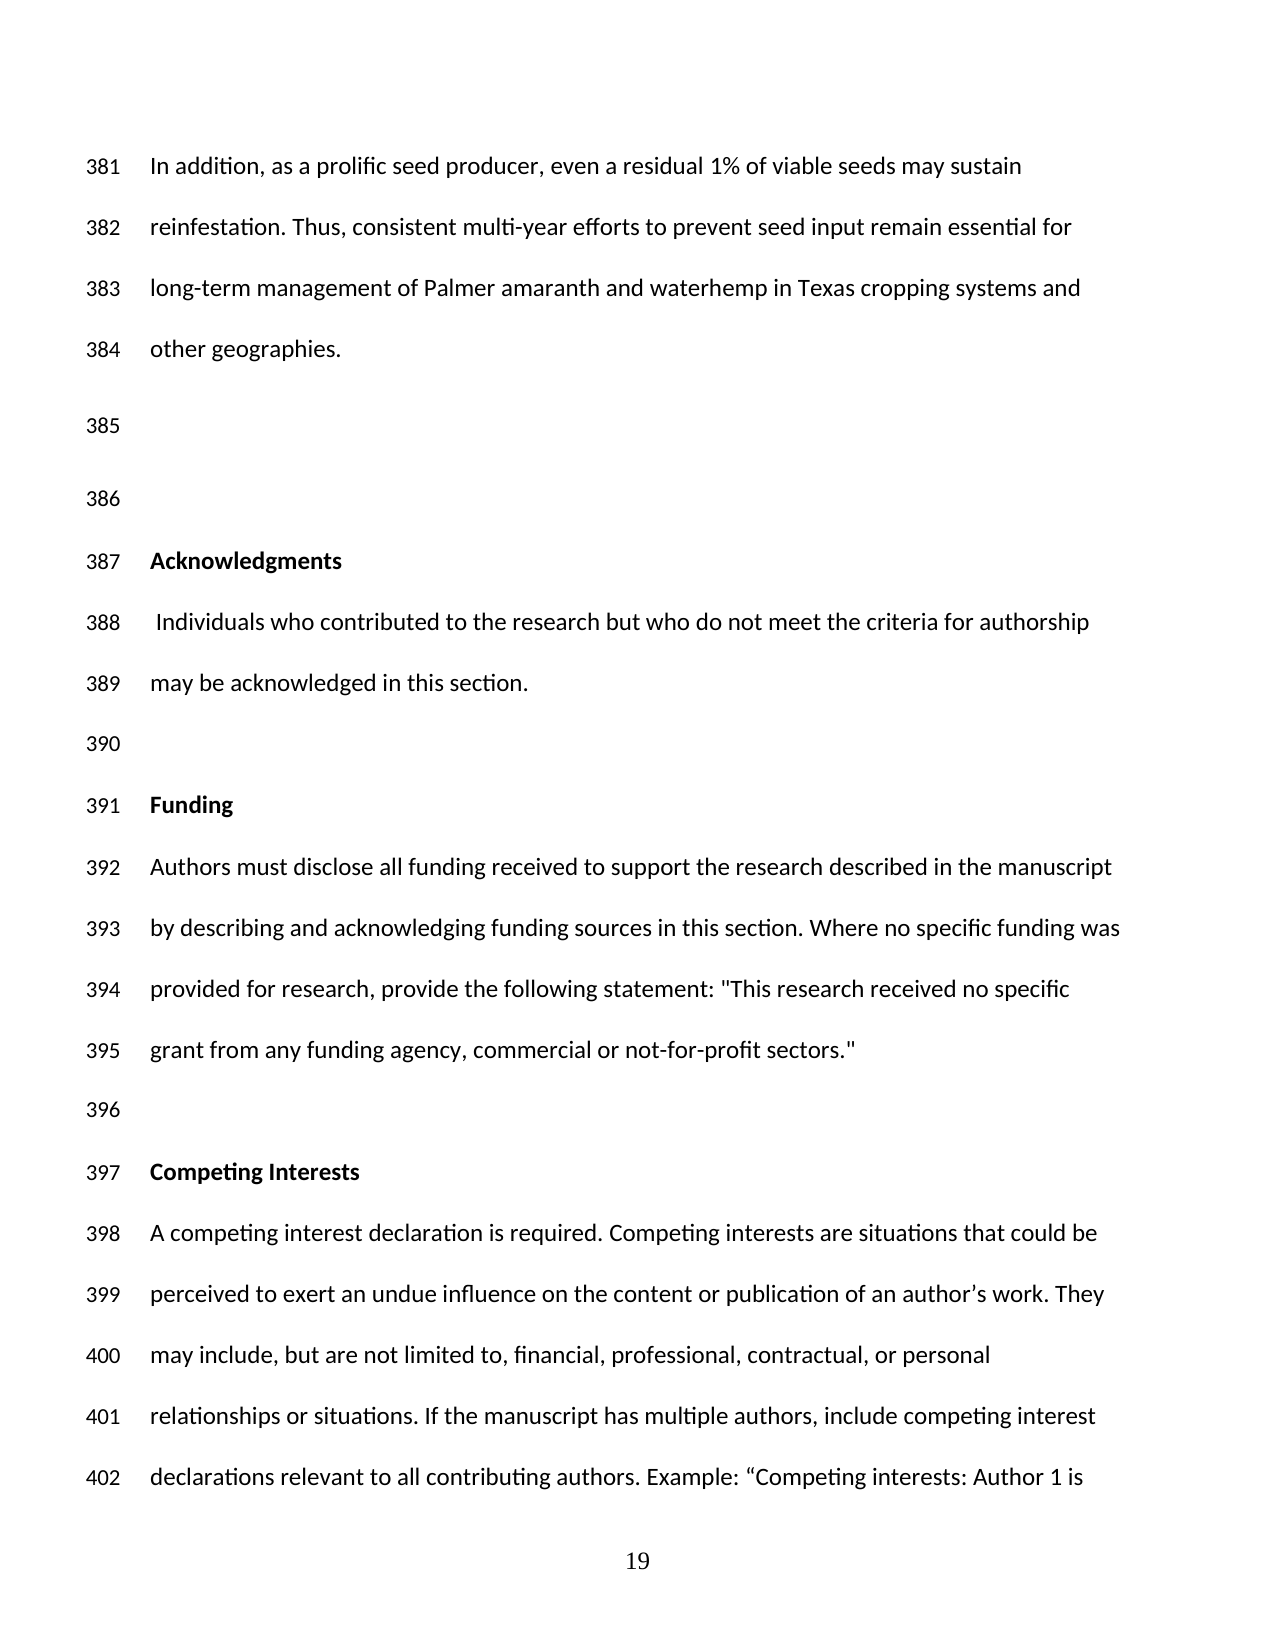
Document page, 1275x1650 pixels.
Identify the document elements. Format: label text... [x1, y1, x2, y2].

text Funding [150, 789, 1125, 820]
text Competing Interests [150, 1156, 1125, 1186]
text Acknowledgments [150, 545, 1125, 576]
text In addition, as a prolific seed producer, even a residual 1% of viable seeds may sustain reinfestation. Thus, consistent multi-year efforts to prevent seed input remain essential for long-term management of Palmer amaranth and waterhemp in Texas cropping systems and other geographies. [150, 150, 1125, 364]
text Authors must disclose all funding received to support the research described in the manuscript by describing and acknowledging funding sources in this section. Where no specific funding was provided for research, provide the following statement: "This research received no specific grant from any funding agency, commercial or not-for-profit sectors." [150, 851, 1125, 1064]
text A competing interest declaration is required. Competing interests are situations that could be perceived to exert an undue influence on the content or publication of an author’s work. They may include, but are not limited to, financial, professional, contractual, or personal relationships or situations. If the manuscript has multiple authors, include competing interest declarations relevant to all contributing authors. Example: “Competing interests: Author 1 is [150, 1217, 1125, 1492]
text Individuals who contributed to the research but who do not meet the criteria for authorship may be acknowledged in this section. [150, 606, 1125, 698]
